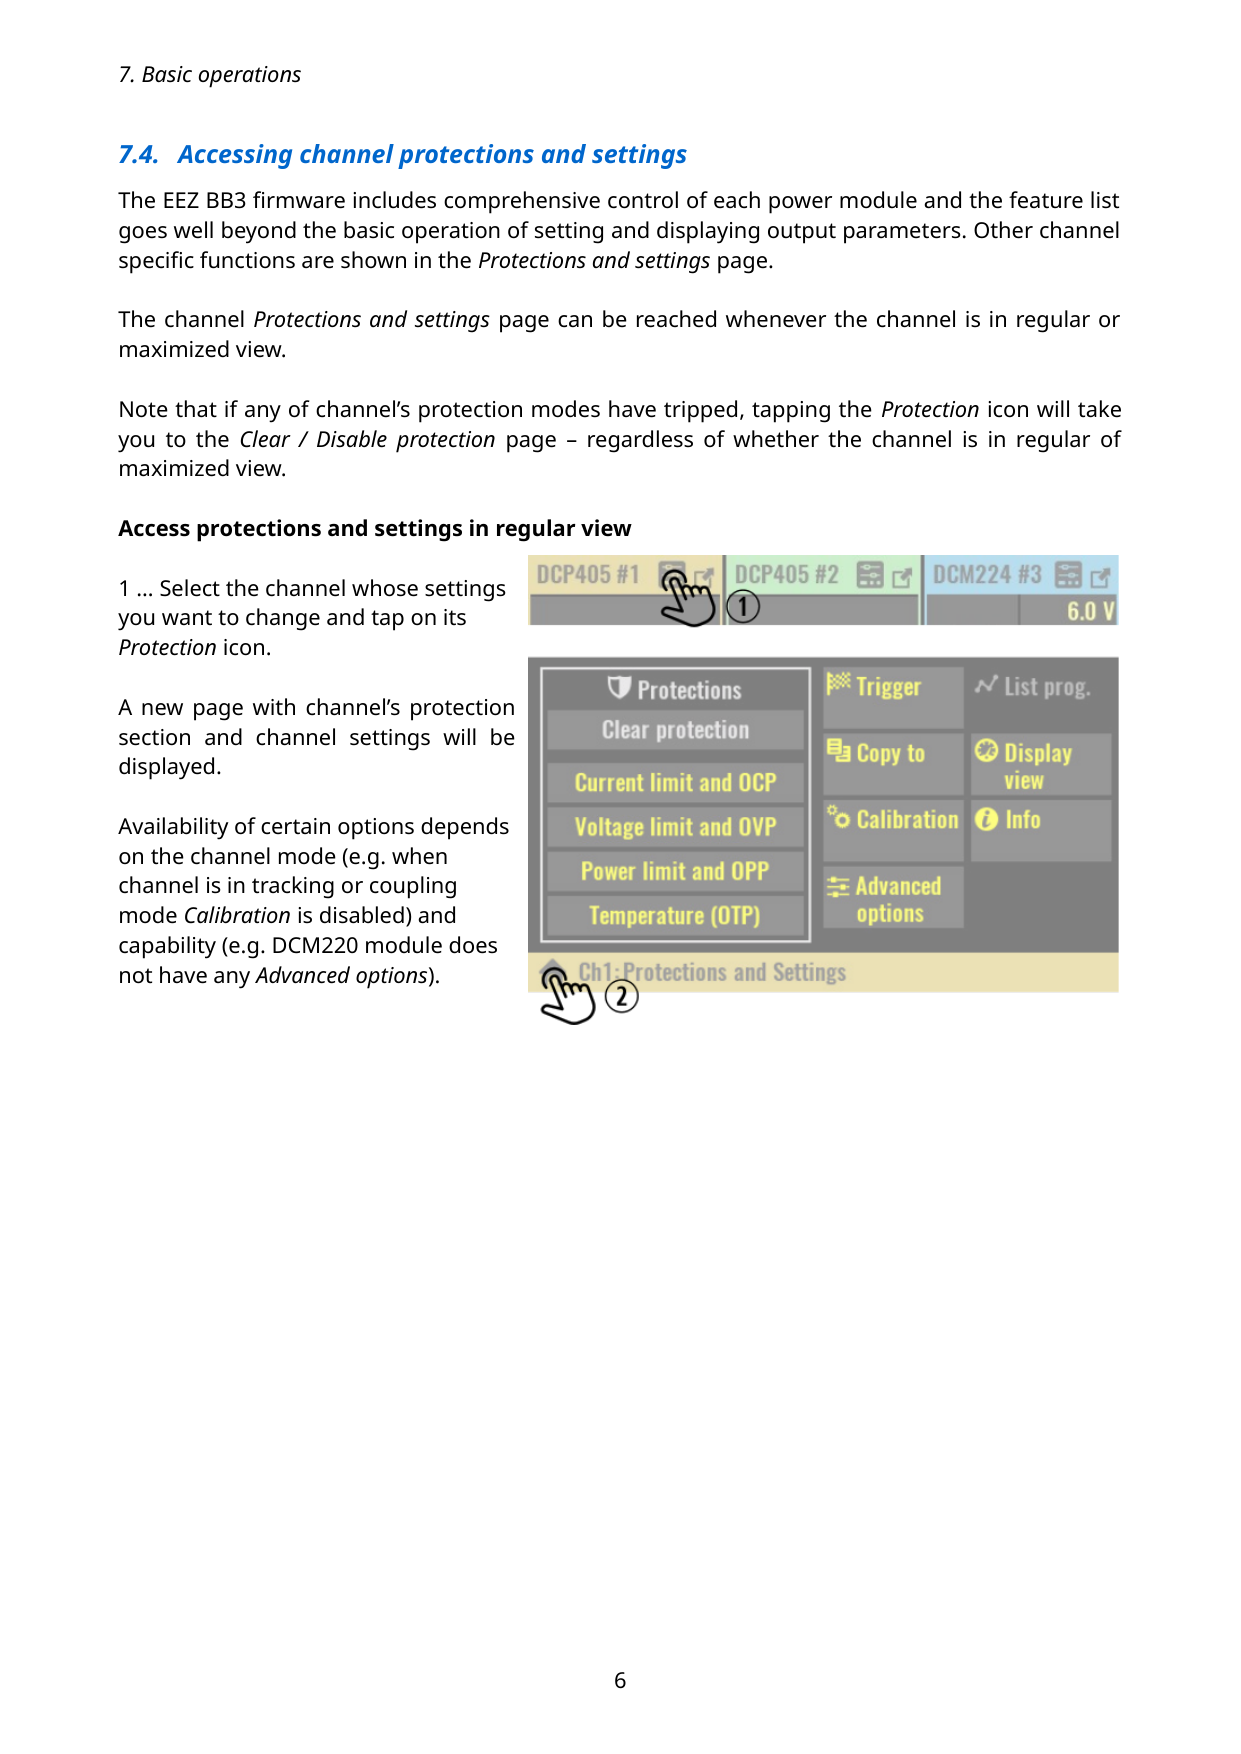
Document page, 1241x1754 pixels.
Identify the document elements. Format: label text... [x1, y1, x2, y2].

subtitle Accessing channel protections and settings [118, 136, 1122, 170]
text Availability of certain options depends on the channel mode (e.g. when channel is in tracking or coupling mode Calibration is disabled) and capability (e.g. DCM220 module does not have any Advanced options). [118, 811, 528, 989]
text Note that if any of channel’s protection modes have tripped, tapping the Protection icon will take you to the Clear / Disable protection page – regardless of whether the channel is in regular of maximized view. [118, 394, 1122, 483]
text The channel Protections and settings page can be reached whenever the channel is in regular or maximized view. [118, 304, 1122, 364]
text Access protections and settings in regular view [118, 513, 1122, 543]
picture [528, 555, 1119, 1025]
text The EEZ BB3 firmware includes comprehensive control of each power module and the feature list goes well beyond the basic operation of setting and displaying output parameters. Other channel specific functions are shown in the Protections and settings page. [118, 185, 1122, 274]
text 1 … Select the channel whose settings you want to change and tap on its Protection icon. [118, 572, 528, 662]
text A new page with channel’s protection section and channel settings will be displayed. [118, 692, 528, 781]
